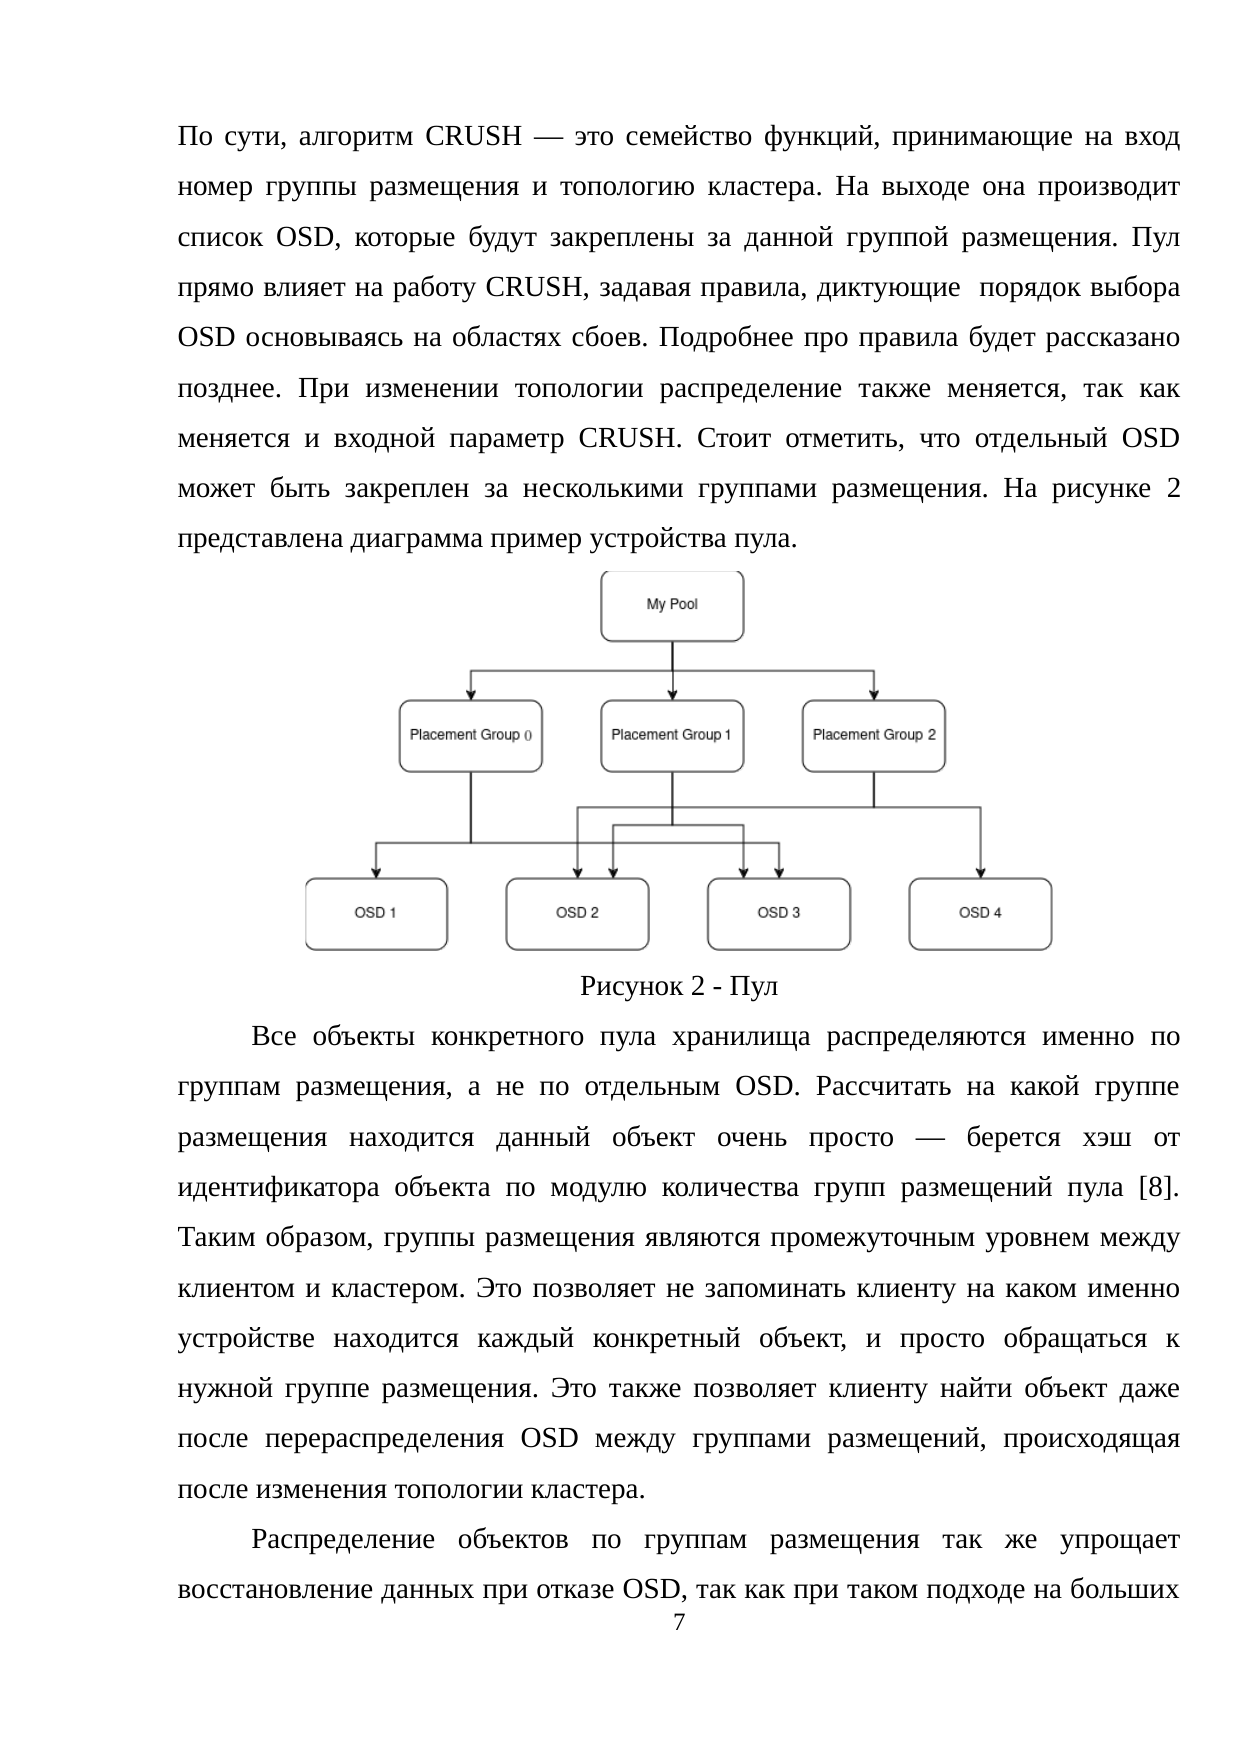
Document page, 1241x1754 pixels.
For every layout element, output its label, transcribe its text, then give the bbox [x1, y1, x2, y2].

text Распределение объектов по группам размещения так же упрощает восстановление данных при отказе OSD, так как при таком подходе на больших [177, 1521, 1181, 1605]
picture [305, 571, 1053, 951]
text По сути, алгоритм CRUSH — это семейство функций, принимающие на вход номер группы размещения и топологию кластера. На выходе она производит список OSD, которые будут закреплены за данной группой размещения. Пул прямо влияет на работу CRUSH, задавая правила, диктующие порядок выбора OSD основываясь на областях сбоев. Подробнее про правила будет рассказано позднее. При изменении топологии распределение также меняется, так как меняется и входной параметр CRUSH. Стоит отметить, что отдельный OSD может быть закреплен за несколькими группами размещения. На рисунке 2 представлена диаграмма пример устройства пула. [177, 118, 1181, 554]
text Все объекты конкретного пула хранилища распределяются именно по группам размещения, а не по отдельным OSD. Рассчитать на какой группе размещения находится данный объект очень просто — берется хэш от идентификатора объекта по модулю количества групп размещений пула [8]. Таким образом, группы размещения являются промежуточным уровнем между клиентом и кластером. Это позволяет не запоминать клиенту на каком именно устройстве находится каждый конкретный объект, и просто обращаться к нужной группе размещения. Это также позволяет клиенту найти объект даже после перераспределения OSD между группами размещений, происходящая после изменения топологии кластера. [177, 1018, 1181, 1504]
text Рисунок 2 - Пул [317, 951, 1041, 1001]
